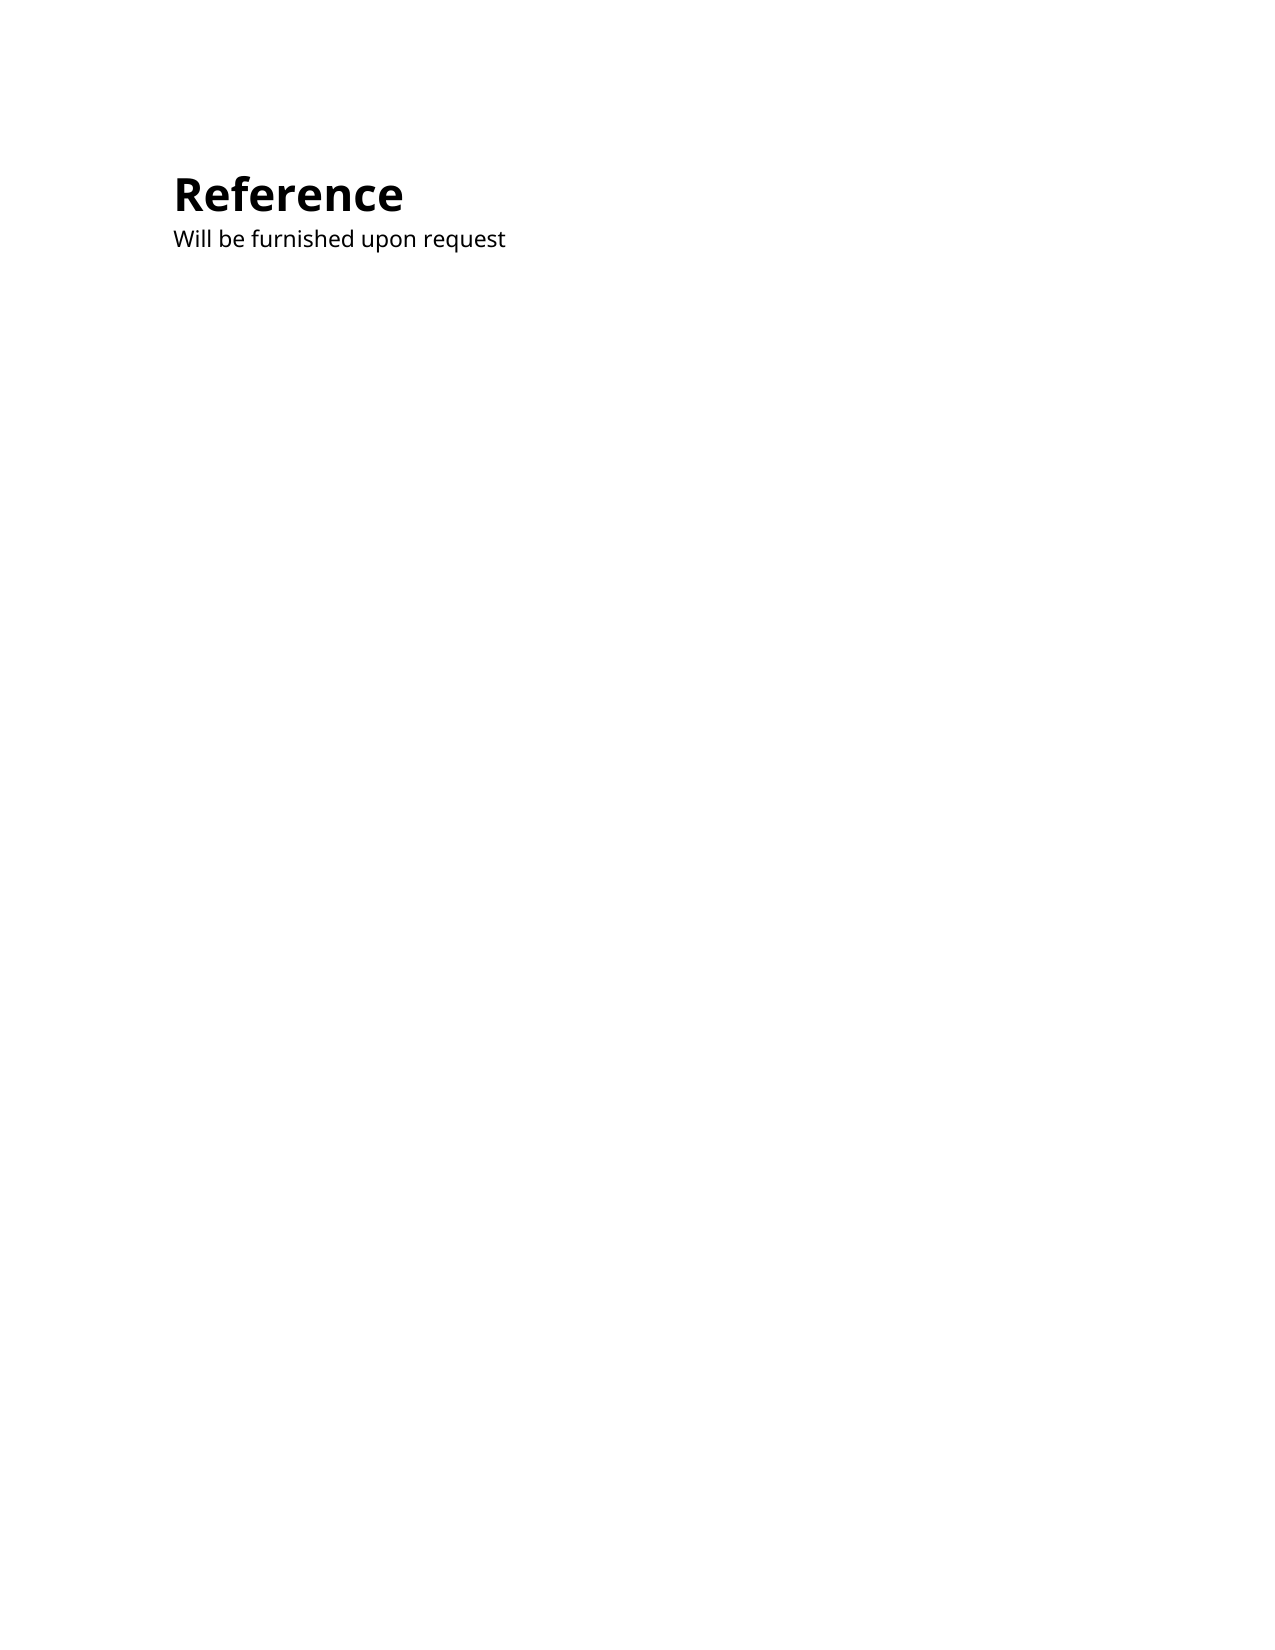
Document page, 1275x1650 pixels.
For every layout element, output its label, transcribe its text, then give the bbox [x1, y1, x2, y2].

table_cell Will be furnished upon request [157, 225, 1081, 253]
table_cell Reference [157, 148, 1081, 225]
